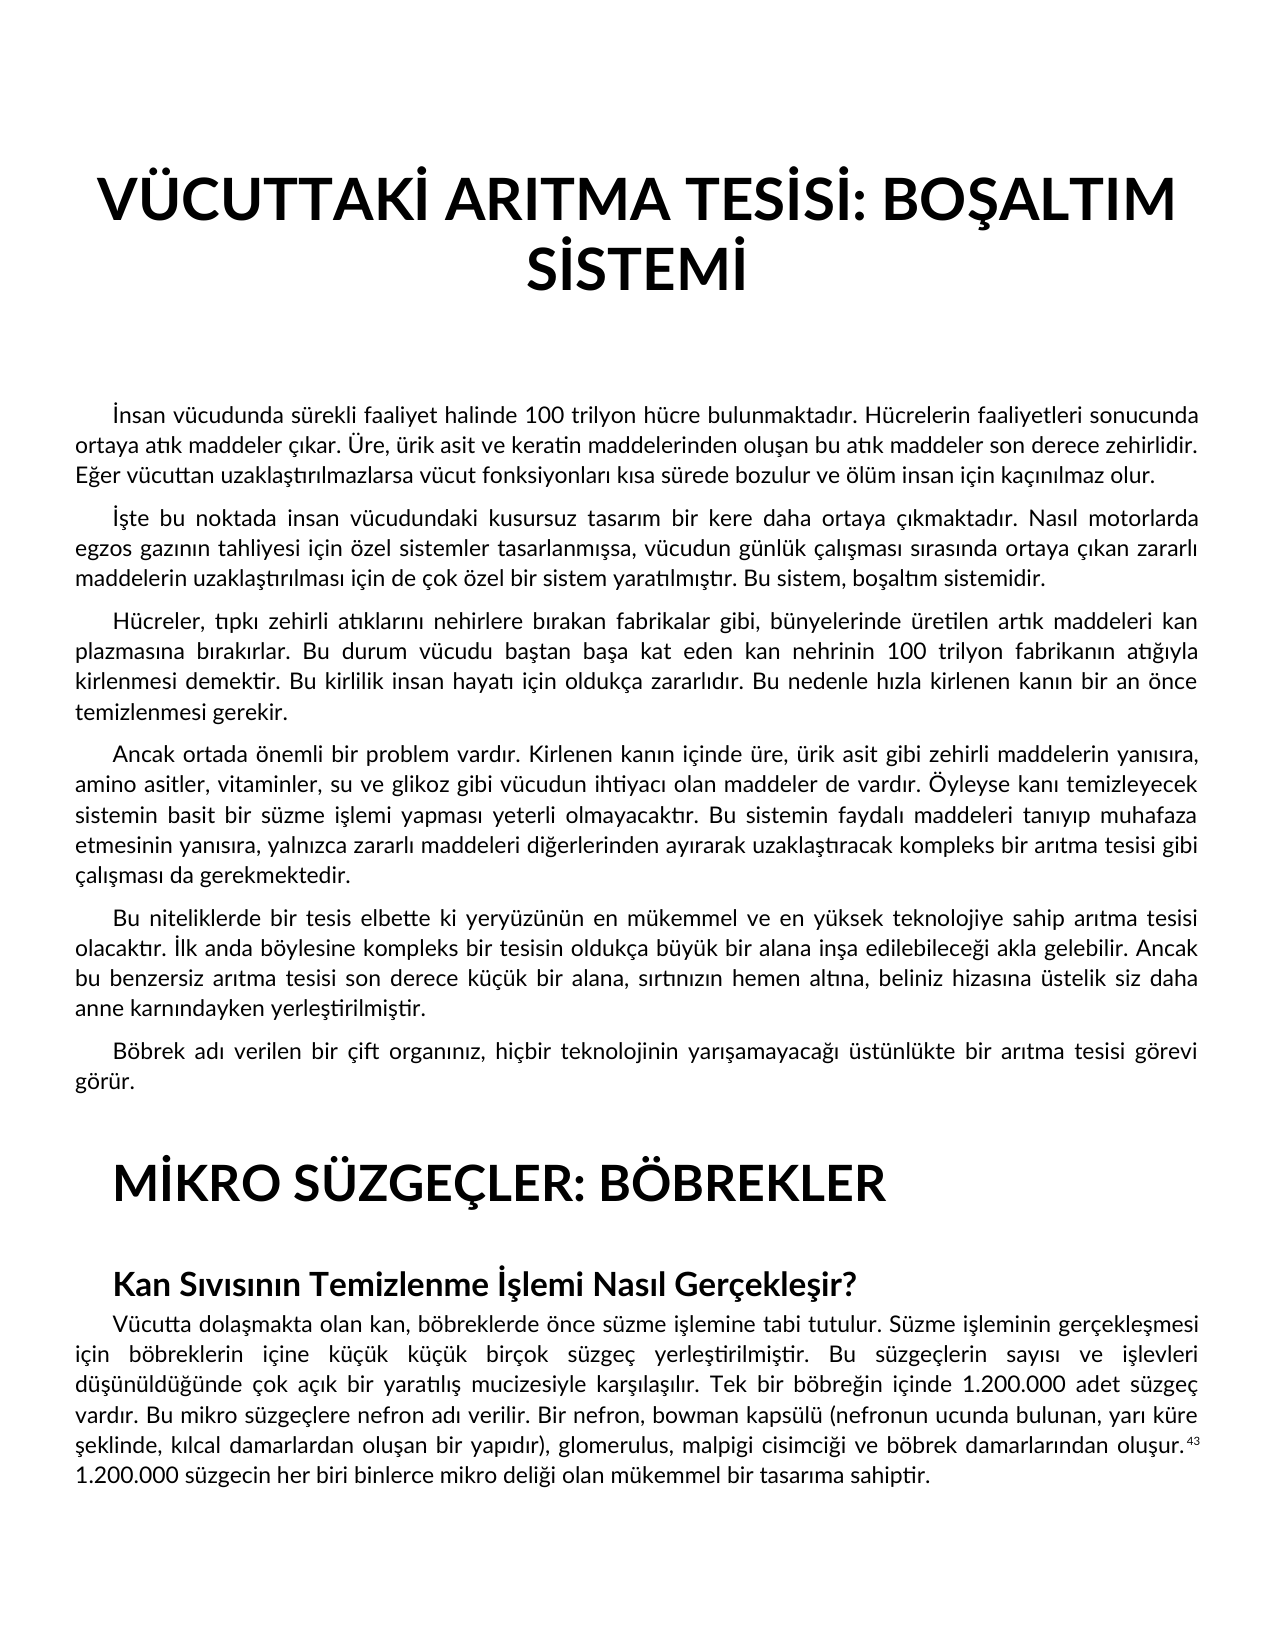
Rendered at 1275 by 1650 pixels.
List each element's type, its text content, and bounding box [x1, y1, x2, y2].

text Ancak ortada önemli bir problem vardır. Kirlenen kanın içinde üre, ürik asit gibi zehirli maddelerin yanısıra, amino asitler, vitaminler, su ve glikoz gibi vücudun ihtiyacı olan maddeler de vardır. Öyleyse kanı temizleyecek sistemin basit bir süzme işlemi yapması yeterli olmayacaktır. Bu sistemin faydalı maddeleri tanıyıp muhafaza etmesinin yanısıra, yalnızca zararlı maddeleri diğerlerinden ayırarak uzaklaştıracak kompleks bir arıtma tesisi gibi çalışması da gerekmektedir. [75, 740, 1200, 888]
subtitle MİKRO SÜZGEÇLER: BÖBREKLER [112, 1152, 1200, 1212]
text İnsan vücudunda sürekli faaliyet halinde 100 trilyon hücre bulunmaktadır. Hücrelerin faaliyetleri sonucunda ortaya atık maddeler çıkar. Üre, ürik asit ve keratin maddelerinden oluşan bu atık maddeler son derece zehirlidir. Eğer vücuttan uzaklaştırılmazlarsa vücut fonksiyonları kısa sürede bozulur ve ölüm insan için kaçınılmaz olur. [75, 400, 1200, 488]
subtitle VÜCUTTAKİ ARITMA TESİSİ: BOŞALTIM SİSTEMİ [75, 162, 1200, 302]
text İşte bu noktada insan vücudundaki kusursuz tasarım bir kere daha ortaya çıkmaktadır. Nasıl motorlarda egzos gazının tahliyesi için özel sistemler tasarlanmışsa, vücudun günlük çalışması sırasında ortaya çıkan zararlı maddelerin uzaklaştırılması için de çok özel bir sistem yaratılmıştır. Bu sistem, boşaltım sistemidir. [75, 503, 1200, 591]
text Hücreler, tıpkı zehirli atıklarını nehirlere bırakan fabrikalar gibi, bünyelerinde üretilen artık maddeleri kan plazmasına bırakırlar. Bu durum vücudu baştan başa kat eden kan nehrinin 100 trilyon fabrikanın atığıyla kirlenmesi demektir. Bu kirlilik insan hayatı için oldukça zararlıdır. Bu nedenle hızla kirlenen kanın bir an önce temizlenmesi gerekir. [75, 607, 1200, 725]
text Vücutta dolaşmakta olan kan, böbreklerde önce süzme işlemine tabi tutulur. Süzme işleminin gerçekleşmesi için böbreklerin içine küçük küçük birçok süzgeç yerleştirilmiştir. Bu süzgeçlerin sayısı ve işlevleri düşünüldüğünde çok açık bir yaratılış mucizesiyle karşılaşılır. Tek bir böbreğin içinde 1.200.000 adet süzgeç vardır. Bu mikro süzgeçlere nefron adı verilir. Bir nefron, bowman kapsülü (nefronun ucunda bulunan, yarı küre şeklinde, kılcal damarlardan oluşan bir yapıdır), glomerulus, malpigi cisimciği ve böbrek damarlarından oluşur.43 1.200.000 süzgecin her biri binlerce mikro deliği olan mükemmel bir tasarıma sahiptir. [75, 1310, 1200, 1488]
text Bu niteliklerde bir tesis elbette ki yeryüzünün en mükemmel ve en yüksek teknolojiye sahip arıtma tesisi olacaktır. İlk anda böylesine kompleks bir tesisin oldukça büyük bir alana inşa edilebileceği akla gelebilir. Ancak bu benzersiz arıtma tesisi son derece küçük bir alana, sırtınızın hemen altına, beliniz hizasına üstelik siz daha anne karnındayken yerleştirilmiştir. [75, 903, 1200, 1022]
text Böbrek adı verilen bir çift organınız, hiçbir teknolojinin yarışamayacağı üstünlükte bir arıtma tesisi görevi görür. [75, 1037, 1200, 1094]
subtitle Kan Sıvısının Temizlenme İşlemi Nasıl Gerçekleşir? [112, 1263, 1200, 1303]
